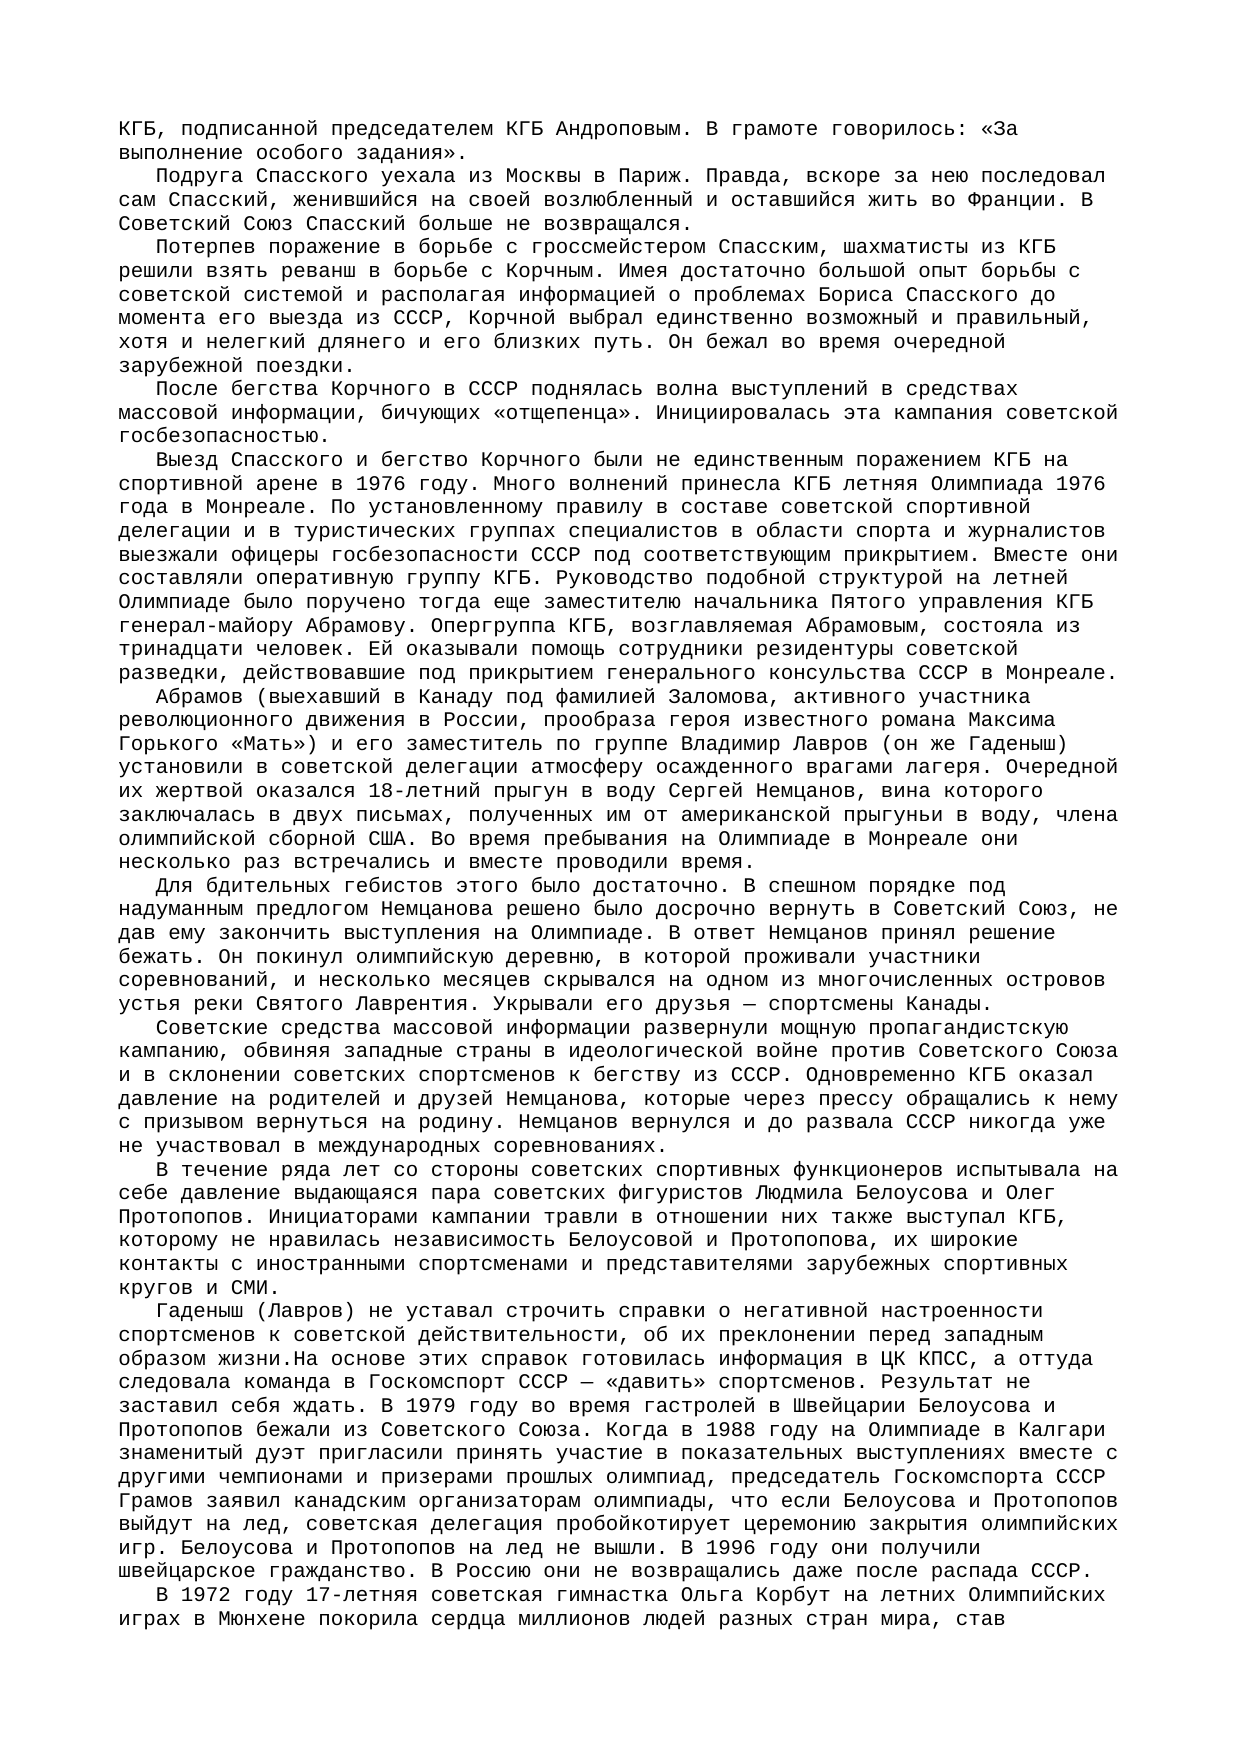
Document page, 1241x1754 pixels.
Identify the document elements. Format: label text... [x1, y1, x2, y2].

text После бегства Корчного в СССР поднялась волна выступлений в средствах массовой информации, бичующих «отщепенца». Инициировалась эта кампания советской госбезопасностью. [118, 378, 1122, 449]
text Абрамов (выехавший в Канаду под фамилией Заломова, активного участника революционного движения в России, прообраза героя известного романа Максима Горького «Мать») и его заместитель по группе Владимир Лавров (он же Гаденыш) установили в советской делегации атмосферу осажденного врагами лагеря. Очередной их жертвой оказался 18-летний прыгун в воду Сергей Немцанов, вина которого заключалась в двух письмах, полученных им от американской прыгуньи в воду, члена олимпийской сборной США. Во время пребывания на Олимпиаде в Монреале они несколько раз встречались и вместе проводили время. [118, 686, 1122, 875]
text В течение ряда лет со стороны советских спортивных функционеров испытывала на себе давление выдающаяся пара советских фигуристов Людмила Белоусова и Олег Протопопов. Инициаторами кампании травли в отношении них также выступал КГБ, которому не нравилась независимость Белоусовой и Протопопова, их широкие контакты с иностранными спортсменами и представителями зарубежных спортивных кругов и СМИ. [118, 1158, 1122, 1300]
text В 1972 году 17-летняя советская гимнастка Ольга Корбут на летних Олимпийских играх в Мюнхене покорила сердца миллионов людей разных стран мира, став [118, 1584, 1122, 1631]
text Выезд Спасского и бегство Корчного были не единственным поражением КГБ на спортивной арене в 1976 году. Много волнений принесла КГБ летняя Олимпиада 1976 года в Монреале. По установленному правилу в составе советской спортивной делегации и в туристических группах специалистов в области спорта и журналистов выезжали офицеры госбезопасности СССР под соответствующим прикрытием. Вместе они составляли оперативную группу КГБ. Руководство подобной структурой на летней Олимпиаде было поручено тогда еще заместителю начальника Пятого управления КГБ генерал-майору Абрамову. Опергруппа КГБ, возглавляемая Абрамовым, состояла из тринадцати человек. Ей оказывали помощь сотрудники резидентуры советской разведки, действовавшие под прикрытием генерального консульства СССР в Монреале. [118, 449, 1122, 686]
text Подруга Спасского уехала из Москвы в Париж. Правда, вскоре за нею последовал сам Спасский, женившийся на своей возлюбленный и оставшийся жить во Франции. В Советский Союз Спасский больше не возвращался. [118, 165, 1122, 236]
text КГБ, подписанной председателем КГБ Андроповым. В грамоте говорилось: «За выполнение особого задания». [118, 118, 1122, 165]
text Потерпев поражение в борьбе с гроссмейстером Спасским, шахматисты из КГБ решили взять реванш в борьбе с Корчным. Имея достаточно большой опыт борьбы с советской системой и располагая информацией о проблемах Бориса Спасского до момента его выезда из СССР, Корчной выбрал единственно возможный и правильный, хотя и нелегкий длянего и его близких путь. Он бежал во время очередной зарубежной поездки. [118, 236, 1122, 378]
text Советские средства массовой информации развернули мощную пропагандистскую кампанию, обвиняя западные страны в идеологической войне против Советского Союза и в склонении советских спортсменов к бегству из СССР. Одновременно КГБ оказал давление на родителей и друзей Немцанова, которые через прессу обращались к нему с призывом вернуться на родину. Немцанов вернулся и до развала СССР никогда уже не участвовал в международных соревнованиях. [118, 1017, 1122, 1158]
text Гаденыш (Лавров) не уставал строчить справки о негативной настроенности спортсменов к советской действительности, об их преклонении перед западным образом жизни.На основе этих справок готовилась информация в ЦК КПСС, а оттуда следовала команда в Госкомспорт СССР — «давить» спортсменов. Результат не заставил себя ждать. В 1979 году во время гастролей в Швейцарии Белоусова и Протопопов бежали из Советского Союза. Когда в 1988 году на Олимпиаде в Калгари знаменитый дуэт пригласили принять участие в показательных выступлениях вместе с другими чемпионами и призерами прошлых олимпиад, председатель Госкомспорта СССР Грамов заявил канадским организаторам олимпиады, что если Белоусова и Протопопов выйдут на лед, советская делегация пробойкотирует церемонию закрытия олимпийских игр. Белоусова и Протопопов на лед не вышли. В 1996 году они получили швейцарское гражданство. В Россию они не возвращались даже после распада СССР. [118, 1300, 1122, 1584]
text Для бдительных гебистов этого было достаточно. В спешном порядке под надуманным предлогом Немцанова решено было досрочно вернуть в Советский Союз, не дав ему закончить выступления на Олимпиаде. В ответ Немцанов принял решение бежать. Он покинул олимпийскую деревню, в которой проживали участники соревнований, и несколько месяцев скрывался на одном из многочисленных островов устья реки Святого Лаврентия. Укрывали его друзья — спортсмены Канады. [118, 875, 1122, 1017]
